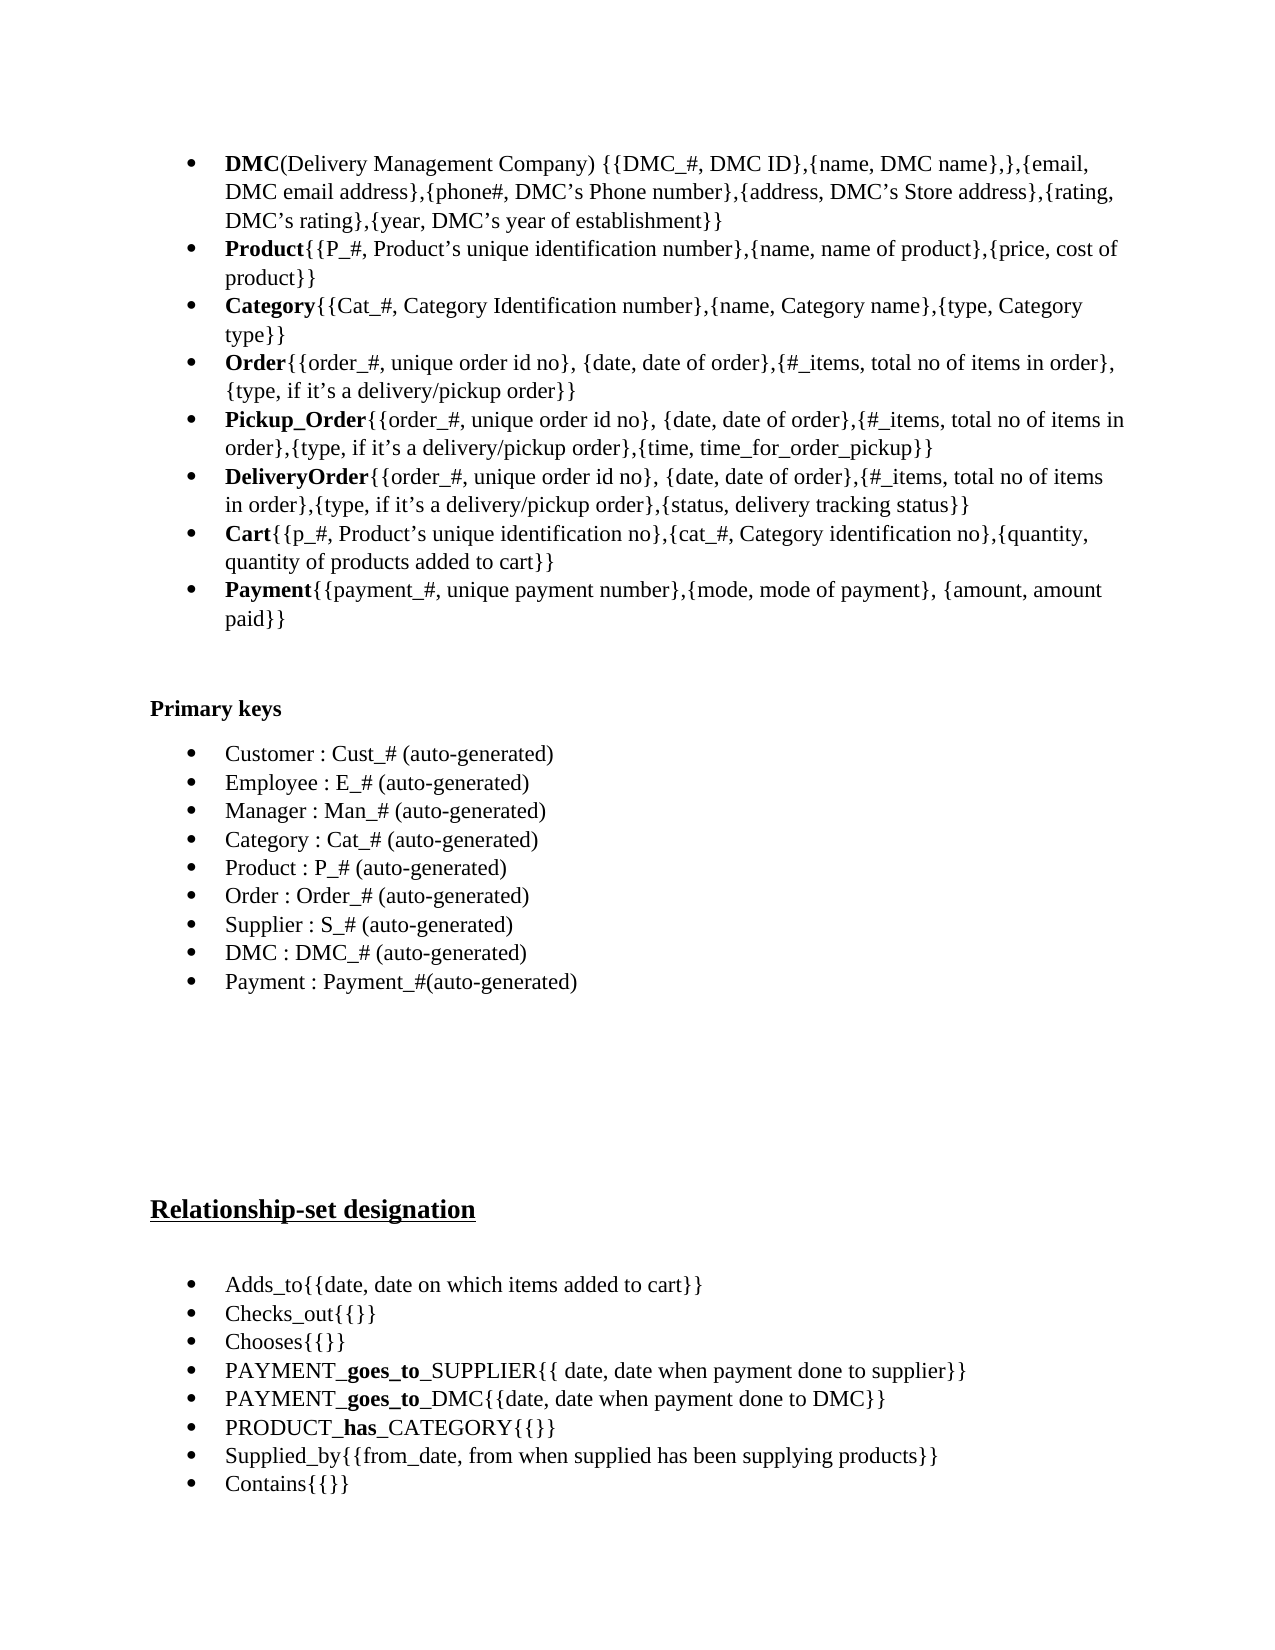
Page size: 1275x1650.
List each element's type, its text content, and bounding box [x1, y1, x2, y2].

list Supplier : S_# (auto-generated) [187, 911, 1125, 937]
list Product : P_# (auto-generated) [187, 854, 1125, 880]
list Payment{{payment_#, unique payment number},{mode, mode of payment}, {amount, amount paid}} [187, 577, 1125, 631]
list Customer : Cust_# (auto-generated) [187, 740, 1125, 767]
list Pickup_Order{{order_#, unique order id no}, {date, date of order},{#_items, total no of items in order},{type, if it’s a delivery/pickup order},{time, time_for_order_pickup}} [187, 406, 1125, 461]
list PRODUCT_has_CATEGORY{{}} [187, 1413, 1125, 1440]
list Product{{P_#, Product’s unique identification number},{name, name of product},{price, cost of product}} [187, 235, 1125, 290]
list DeliveryOrder{{order_#, unique order id no}, {date, date of order},{#_items, total no of items in order},{type, if it’s a delivery/pickup order},{status, delivery tracking status}} [187, 463, 1125, 518]
text Primary keys [150, 695, 1125, 722]
list Manager : Man_# (auto-generated) [187, 797, 1125, 823]
list Adds_to{{date, date on which items added to cart}} [187, 1271, 1125, 1298]
subtitle Relationship-set designation [150, 1193, 1125, 1224]
list DMC : DMC_# (auto-generated) [187, 939, 1125, 966]
list Employee : E_# (auto-generated) [187, 769, 1125, 795]
list Checks_out{{}} [187, 1300, 1125, 1326]
list Payment : Payment_#(auto-generated) [187, 968, 1125, 994]
list DMC(Delivery Management Company) {{DMC_#, DMC ID},{name, DMC name},},{email, DMC email address},{phone#, DMC’s Phone number},{address, DMC’s Store address},{rating, DMC’s rating},{year, DMC’s year of establishment}} [187, 150, 1125, 233]
list Contains{{}} [187, 1470, 1125, 1497]
list Order{{order_#, unique order id no}, {date, date of order},{#_items, total no of items in order},{type, if it’s a delivery/pickup order}} [187, 349, 1125, 404]
list Category{{Cat_#, Category Identification number},{name, Category name},{type, Category type}} [187, 292, 1125, 347]
list Cart{{p_#, Product’s unique identification no},{cat_#, Category identification no},{quantity, quantity of products added to cart}} [187, 520, 1125, 574]
list PAYMENT_goes_to_DMC{{date, date when payment done to DMC}} [187, 1385, 1125, 1411]
list Order : Order_# (auto-generated) [187, 882, 1125, 909]
list Chooses{{}} [187, 1328, 1125, 1354]
list Supplied_by{{from_date, from when supplied has been supplying products}} [187, 1442, 1125, 1468]
list PAYMENT_goes_to_SUPPLIER{{ date, date when payment done to supplier}} [187, 1357, 1125, 1383]
list Category : Cat_# (auto-generated) [187, 826, 1125, 852]
